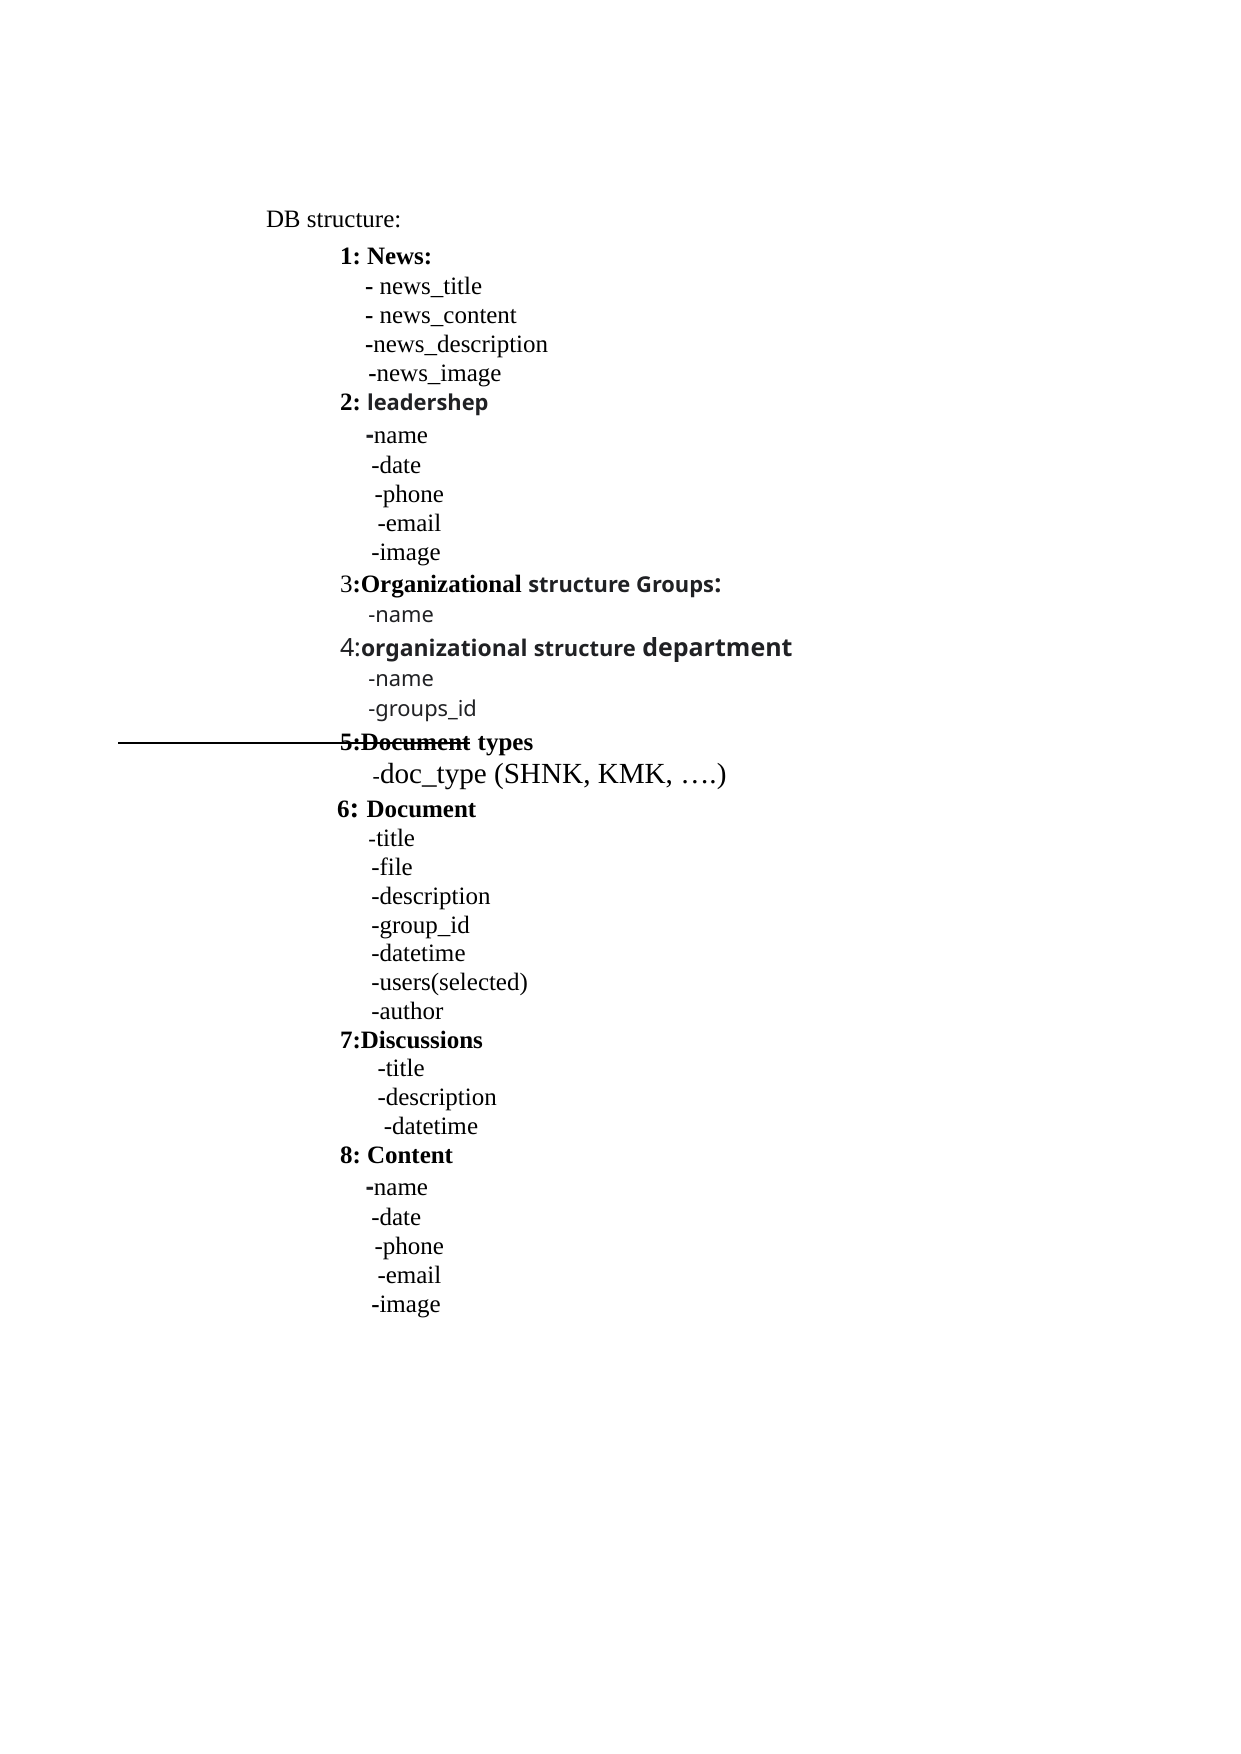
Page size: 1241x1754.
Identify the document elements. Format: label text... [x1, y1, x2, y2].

text -image [118, 537, 1122, 565]
text -date [118, 450, 1122, 479]
text -group_id [118, 910, 1122, 938]
text -datetime [118, 938, 1122, 967]
text -file [118, 852, 1122, 881]
text 7:Discussions [118, 1025, 1122, 1053]
text -title [118, 823, 1122, 852]
text - news_title [118, 271, 1122, 300]
text 5:Document types [118, 723, 1122, 756]
text 3:Organizational structure Groups: [118, 565, 1122, 599]
text -users(selected) [118, 967, 1122, 996]
text -image [118, 1289, 1122, 1317]
text -name [118, 663, 1122, 693]
text -description [118, 1082, 1122, 1111]
text -date [118, 1202, 1122, 1231]
text 6: Document [118, 790, 1122, 823]
text -news_description [118, 329, 1122, 358]
text -groups_id [118, 693, 1122, 723]
text -description [118, 881, 1122, 910]
text -author [118, 996, 1122, 1025]
text 1: News: [118, 233, 1122, 271]
text DB structure: [118, 204, 1122, 233]
text -email [118, 508, 1122, 537]
text -name [118, 1168, 1122, 1202]
text 4:organizational structure department [118, 629, 1122, 663]
text -name [118, 599, 1122, 629]
text -name [118, 416, 1122, 450]
text -doc_type (SHNK, KMK, ….) [118, 756, 1122, 790]
text -datetime [118, 1111, 1122, 1140]
text -news_image [118, 358, 1122, 386]
text -phone [118, 1231, 1122, 1260]
text -title [118, 1053, 1122, 1082]
text -phone [118, 479, 1122, 508]
text -email [118, 1260, 1122, 1289]
text 2: leadershep [118, 386, 1122, 416]
text 8: Content [118, 1140, 1122, 1168]
text - news_content [118, 300, 1122, 329]
